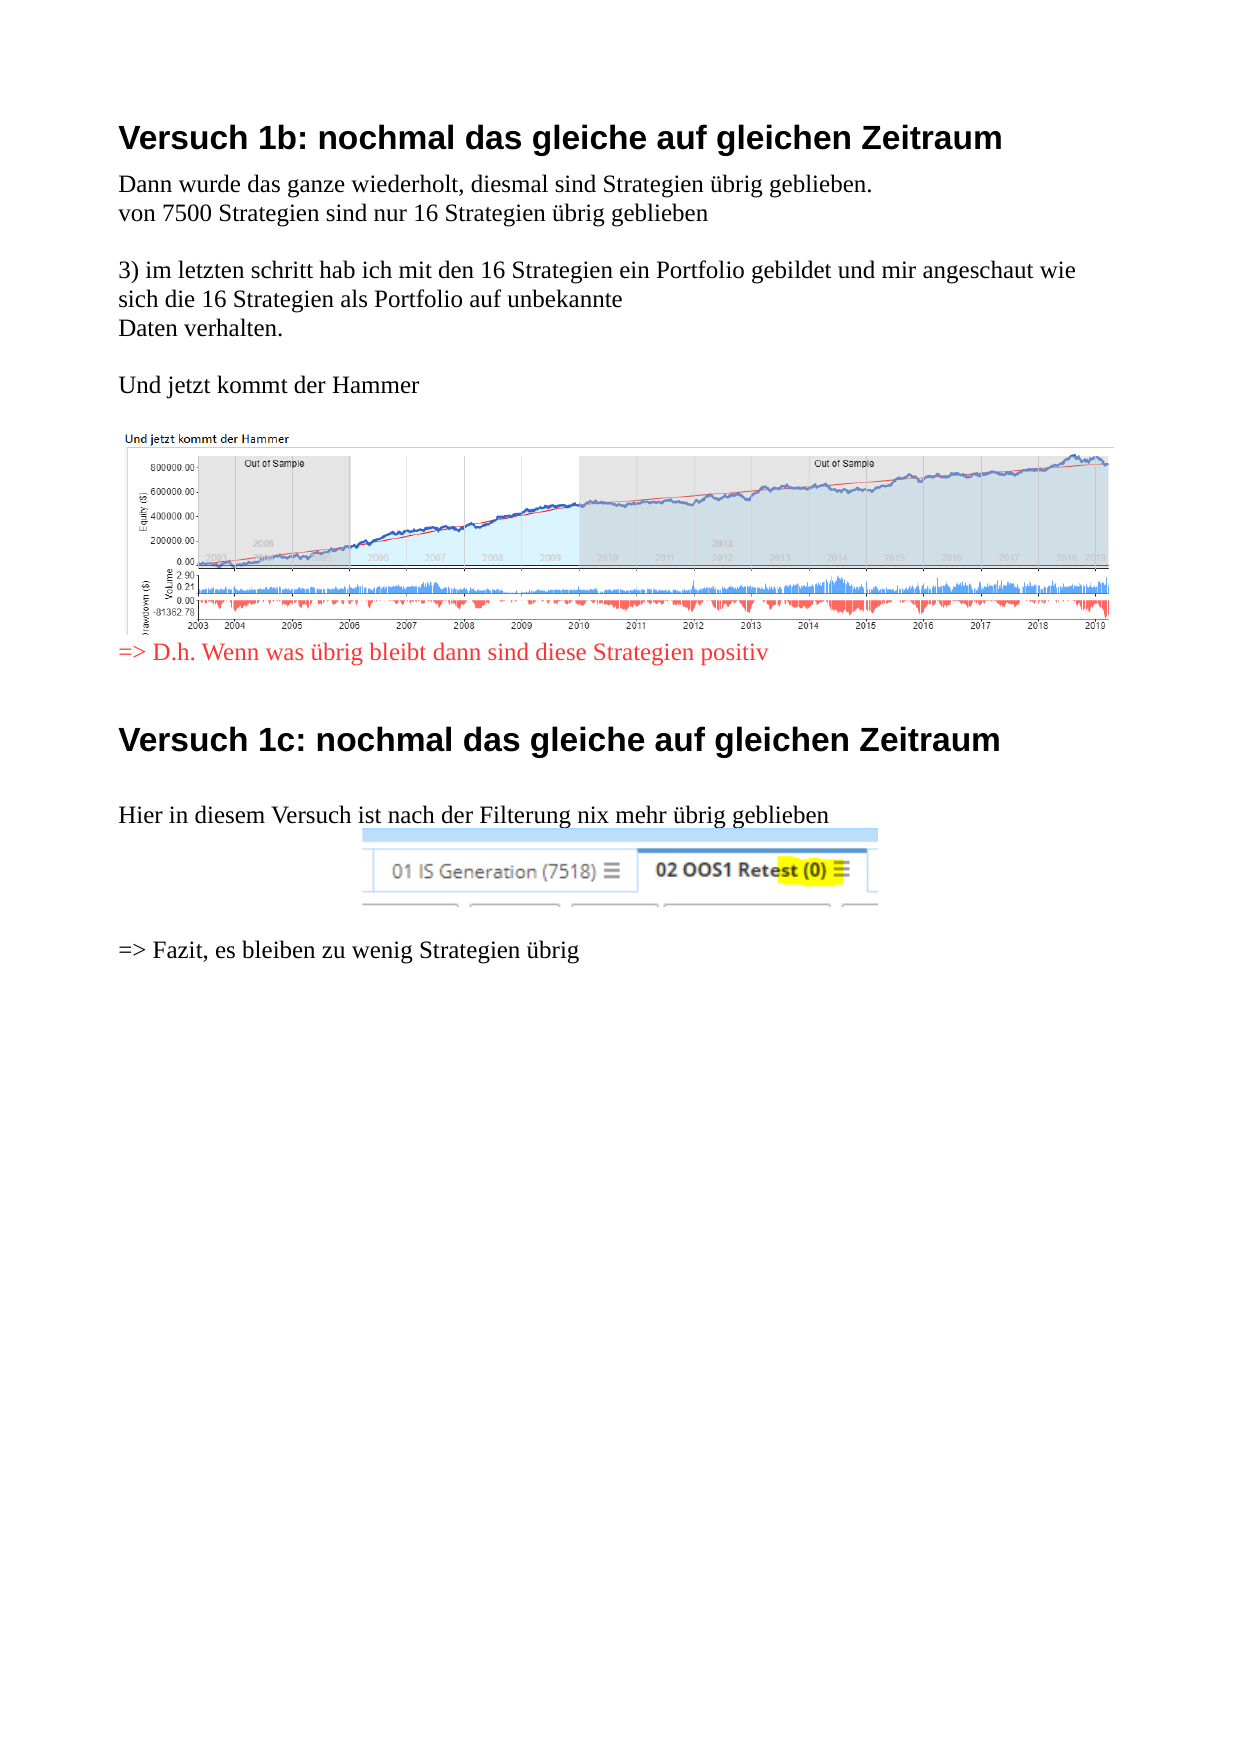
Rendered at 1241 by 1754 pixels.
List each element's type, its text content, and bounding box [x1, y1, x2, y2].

text Hier in diesem Versuch ist nach der Filterung nix mehr übrig geblieben [118, 800, 1122, 829]
text => Fazit, es bleiben zu wenig Strategien übrig [118, 936, 1122, 964]
subtitle Versuch 1c: nochmal das gleiche auf gleichen Zeitraum [118, 720, 1122, 759]
subtitle Versuch 1b: nochmal das gleiche auf gleichen Zeitraum [118, 118, 1122, 157]
text von 7500 Strategien sind nur 16 Strategien übrig geblieben 3) im letzten schritt hab ich mit den 16 Strategien ein Portfolio gebildet und mir angeschaut wie sich die 16 Strategien als Portfolio auf unbekannte Daten verhalten. Und jetzt kommt der Hammer [118, 198, 1122, 428]
picture [362, 828, 878, 907]
picture [118, 428, 1123, 638]
text => D.h. Wenn was übrig bleibt dann sind diese Strategien positiv [118, 638, 1122, 666]
text Dann wurde das ganze wiederholt, diesmal sind Strategien übrig geblieben. [118, 169, 1122, 198]
